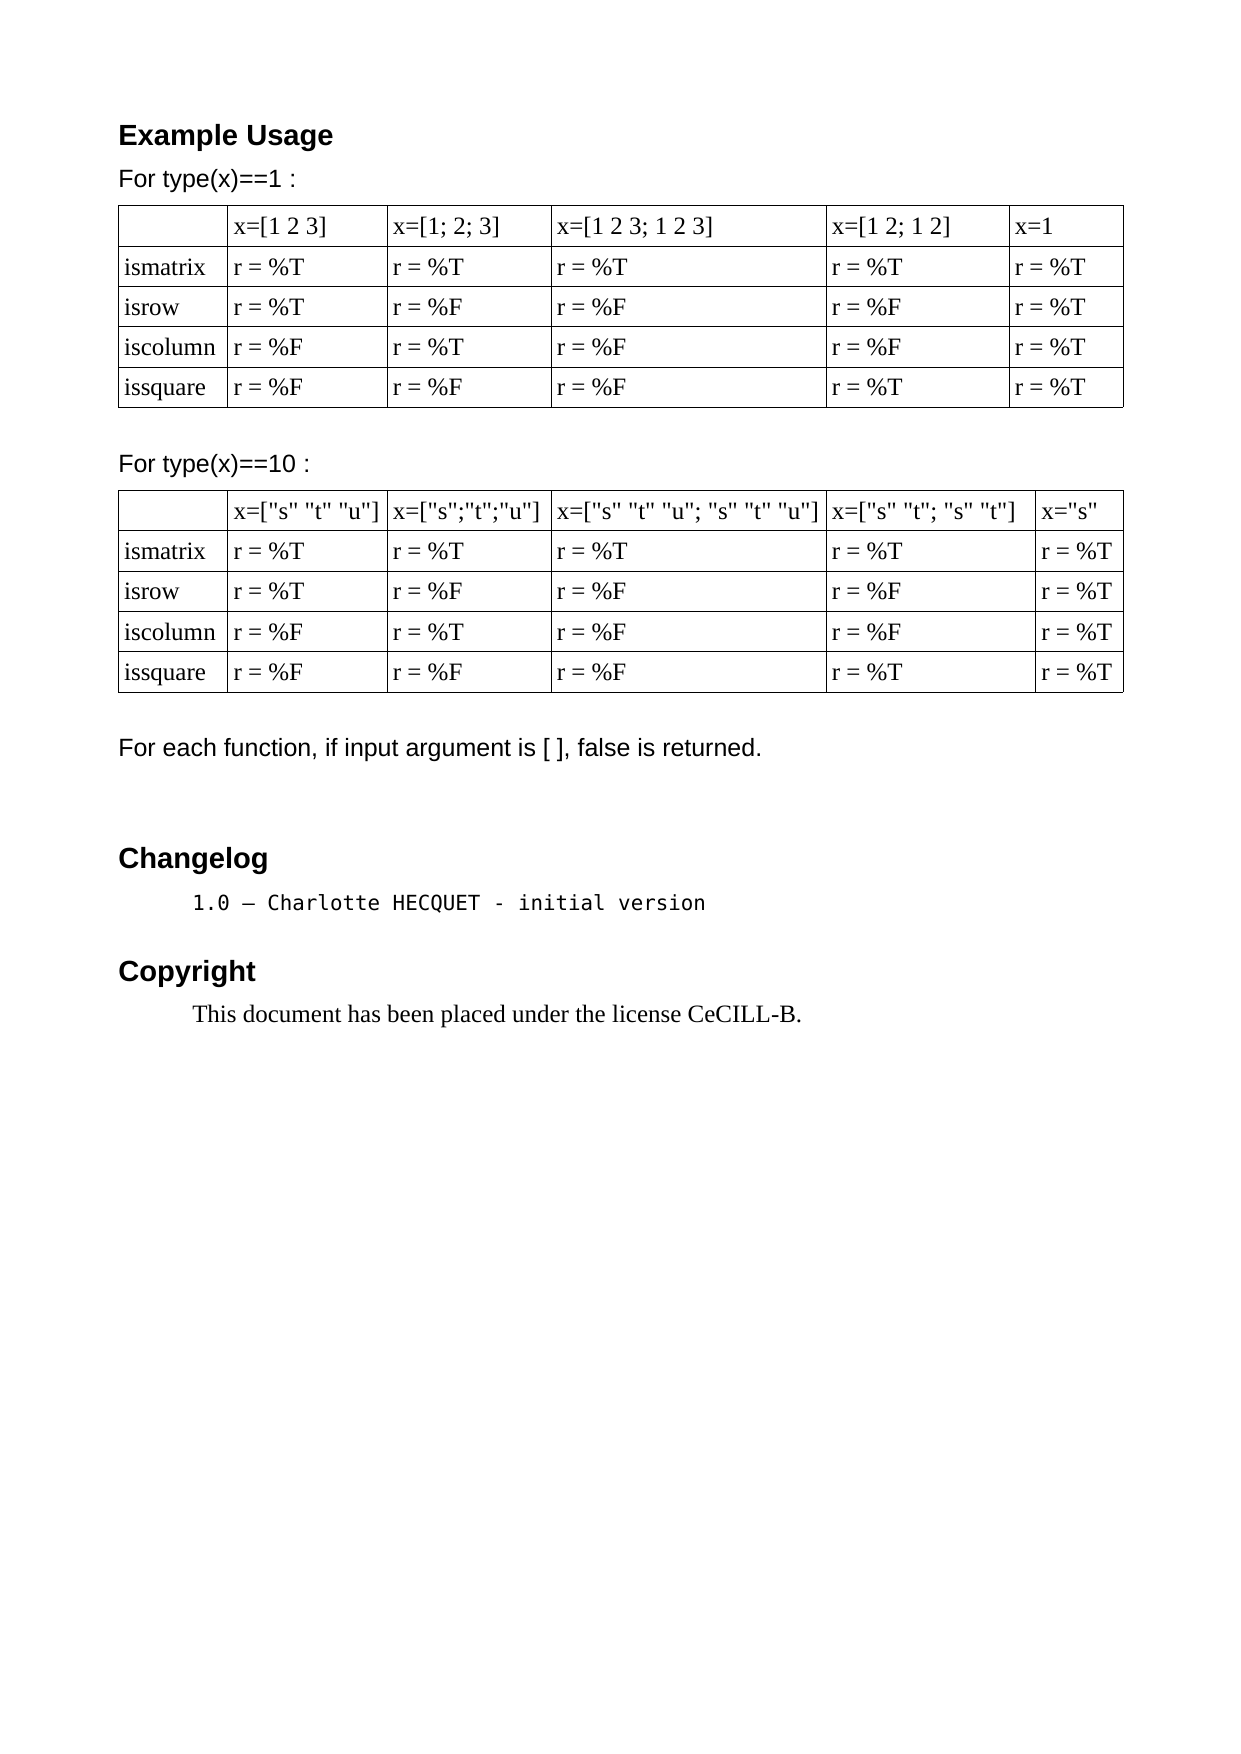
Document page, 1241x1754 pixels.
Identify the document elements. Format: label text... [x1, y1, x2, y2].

table_cell r = %T [1036, 652, 1123, 692]
table_cell r = %F [552, 572, 826, 611]
table_cell r = %T [228, 531, 387, 571]
table_cell r = %F [228, 652, 387, 692]
table_cell r = %T [1036, 531, 1123, 571]
table_cell isrow [119, 572, 227, 611]
table_header x=[1 2; 1 2] [827, 206, 1009, 246]
table_header x=["s";"t";"u"] [388, 491, 551, 530]
table_cell r = %T [827, 247, 1009, 286]
table_cell r = %T [552, 531, 826, 571]
table_cell r = %F [228, 612, 387, 651]
table_header x=["s" "t" "u"; "s" "t" "u"] [552, 491, 826, 530]
table_cell r = %F [552, 612, 826, 651]
table_cell issquare [119, 368, 227, 407]
table_cell r = %T [228, 287, 387, 326]
subtitle Copyright [118, 953, 1122, 987]
table_cell r = %T [1010, 368, 1123, 407]
table_cell r = %T [1036, 612, 1123, 651]
table_cell r = %T [228, 572, 387, 611]
table_cell r = %T [827, 652, 1035, 692]
table_cell r = %F [552, 287, 826, 326]
table_header x=["s" "t" "u"] [228, 491, 387, 530]
table_cell iscolumn [119, 612, 227, 651]
table_cell r = %T [388, 531, 551, 571]
table_cell r = %T [1036, 572, 1123, 611]
table_cell r = %F [827, 572, 1035, 611]
table_header x=1 [1010, 206, 1123, 246]
table_cell r = %T [228, 247, 387, 286]
table_cell r = %F [388, 572, 551, 611]
table_cell r = %T [552, 247, 826, 286]
table_cell issquare [119, 652, 227, 692]
table_cell isrow [119, 287, 227, 326]
table_header x=[1; 2; 3] [388, 206, 551, 246]
table_cell r = %F [827, 612, 1035, 651]
table_cell r = %F [827, 287, 1009, 326]
table_cell r = %T [1010, 327, 1123, 367]
table_cell r = %F [388, 287, 551, 326]
table_cell r = %F [228, 327, 387, 367]
table_cell r = %F [228, 368, 387, 407]
table_cell r = %F [552, 652, 826, 692]
table_cell r = %F [552, 327, 826, 367]
table_header x=["s" "t"; "s" "t"] [827, 491, 1035, 530]
table_header x="s" [1036, 491, 1123, 530]
text This document has been placed under the license CeCILL-B. [118, 999, 1122, 1028]
table_cell r = %T [827, 368, 1009, 407]
text For type(x)==1 : [118, 164, 1122, 193]
table_cell ismatrix [119, 247, 227, 286]
table_header x=[1 2 3] [228, 206, 387, 246]
table_header x=[1 2 3; 1 2 3] [552, 206, 826, 246]
table_cell r = %T [1010, 247, 1123, 286]
table_cell iscolumn [119, 327, 227, 367]
table_cell r = %T [827, 531, 1035, 571]
subtitle Example Usage [118, 118, 1122, 152]
subtitle Changelog [118, 841, 1122, 875]
table_cell r = %T [388, 327, 551, 367]
table_cell r = %F [827, 327, 1009, 367]
text 1.0 – Charlotte HECQUET - initial version [118, 887, 1122, 916]
table_cell r = %F [388, 368, 551, 407]
table_cell r = %F [388, 652, 551, 692]
text For each function, if input argument is [ ], false is returned. [118, 733, 1122, 762]
table_cell r = %F [552, 368, 826, 407]
table_header [119, 206, 227, 246]
table_header [119, 491, 227, 530]
table_cell r = %T [388, 612, 551, 651]
table_cell r = %T [388, 247, 551, 286]
table_cell r = %T [1010, 287, 1123, 326]
text For type(x)==10 : [118, 449, 1122, 477]
table_cell ismatrix [119, 531, 227, 571]
